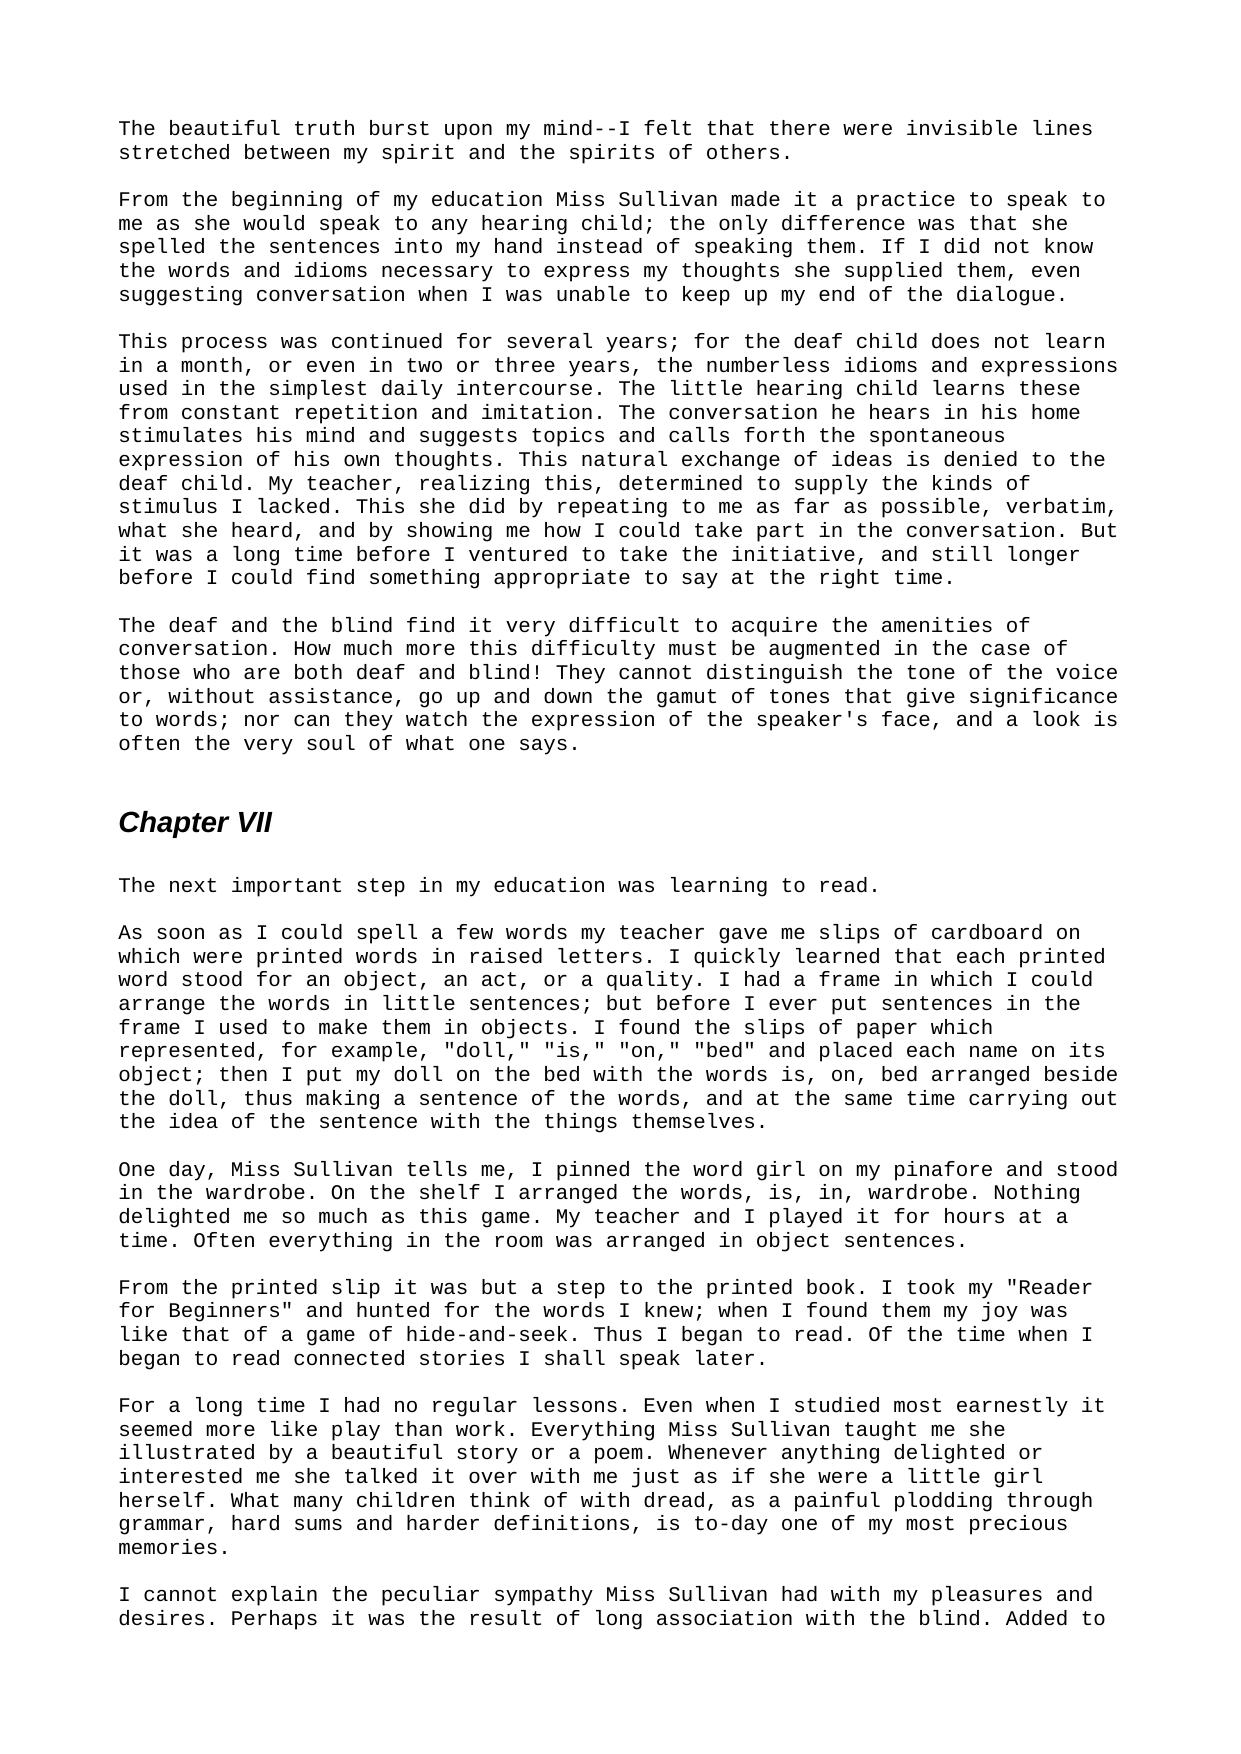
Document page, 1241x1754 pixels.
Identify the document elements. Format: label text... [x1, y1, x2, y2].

text This process was continued for several years; for the deaf child does not learn in a month, or even in two or three years, the numberless idioms and expressions used in the simplest daily intercourse. The little hearing child learns these from constant repetition and imitation. The conversation he hears in his home stimulates his mind and suggests topics and calls forth the spontaneous expression of his own thoughts. This natural exchange of ideas is denied to the deaf child. My teacher, realizing this, determined to supply the kinds of stimulus I lacked. This she did by repeating to me as far as possible, verbatim, what she heard, and by showing me how I could take part in the conversation. But it was a long time before I ventured to take the initiative, and still longer before I could find something appropriate to say at the right time. [118, 331, 1122, 591]
text The beautiful truth burst upon my mind--I felt that there were invisible lines stretched between my spirit and the spirits of others. [118, 118, 1122, 165]
text The deaf and the blind find it very difficult to acquire the amenities of conversation. How much more this difficulty must be augmented in the case of those who are both deaf and blind! They cannot distinguish the tone of the voice or, without assistance, go up and down the gamut of tones that give significance to words; nor can they watch the expression of the speaker's face, and a look is often the very soul of what one says. [118, 615, 1122, 757]
text From the printed slip it was but a step to the printed book. I took my "Reader for Beginners" and hunted for the words I knew; when I found them my joy was like that of a game of hide-and-seek. Thus I began to read. Of the time when I began to read connected stories I shall speak later. [118, 1277, 1122, 1371]
text I cannot explain the peculiar sympathy Miss Sullivan had with my pleasures and desires. Perhaps it was the result of long association with the blind. Added to [118, 1584, 1122, 1632]
subtitle Chapter VII [118, 805, 1122, 839]
text From the beginning of my education Miss Sullivan made it a practice to speak to me as she would speak to any hearing child; the only difference was that she spelled the sentences into my hand instead of speaking them. If I did not know the words and idioms necessary to express my thoughts she supplied them, even suggesting conversation when I was unable to keep up my end of the dialogue. [118, 189, 1122, 307]
text As soon as I could spell a few words my teacher gave me slips of cardboard on which were printed words in raised letters. I quickly learned that each printed word stood for an object, an act, or a quality. I had a frame in which I could arrange the words in little sentences; but before I ever put sentences in the frame I used to make them in objects. I found the slips of paper which represented, for example, "doll," "is," "on," "bed" and placed each name on its object; then I put my doll on the bed with the words is, on, bed arranged beside the doll, thus making a sentence of the words, and at the same time carrying out the idea of the sentence with the things themselves. [118, 922, 1122, 1135]
text The next important step in my education was learning to read. [118, 875, 1122, 898]
text For a long time I had no regular lessons. Even when I studied most earnestly it seemed more like play than work. Everything Miss Sullivan taught me she illustrated by a beautiful story or a poem. Whenever anything delighted or interested me she talked it over with me just as if she were a little girl herself. What many children think of with dread, as a painful plodding through grammar, hard sums and harder definitions, is to-day one of my most precious memories. [118, 1395, 1122, 1561]
text One day, Miss Sullivan tells me, I pinned the word girl on my pinafore and stood in the wardrobe. On the shelf I arranged the words, is, in, wardrobe. Nothing delighted me so much as this game. My teacher and I played it for hours at a time. Often everything in the room was arranged in object sentences. [118, 1159, 1122, 1253]
